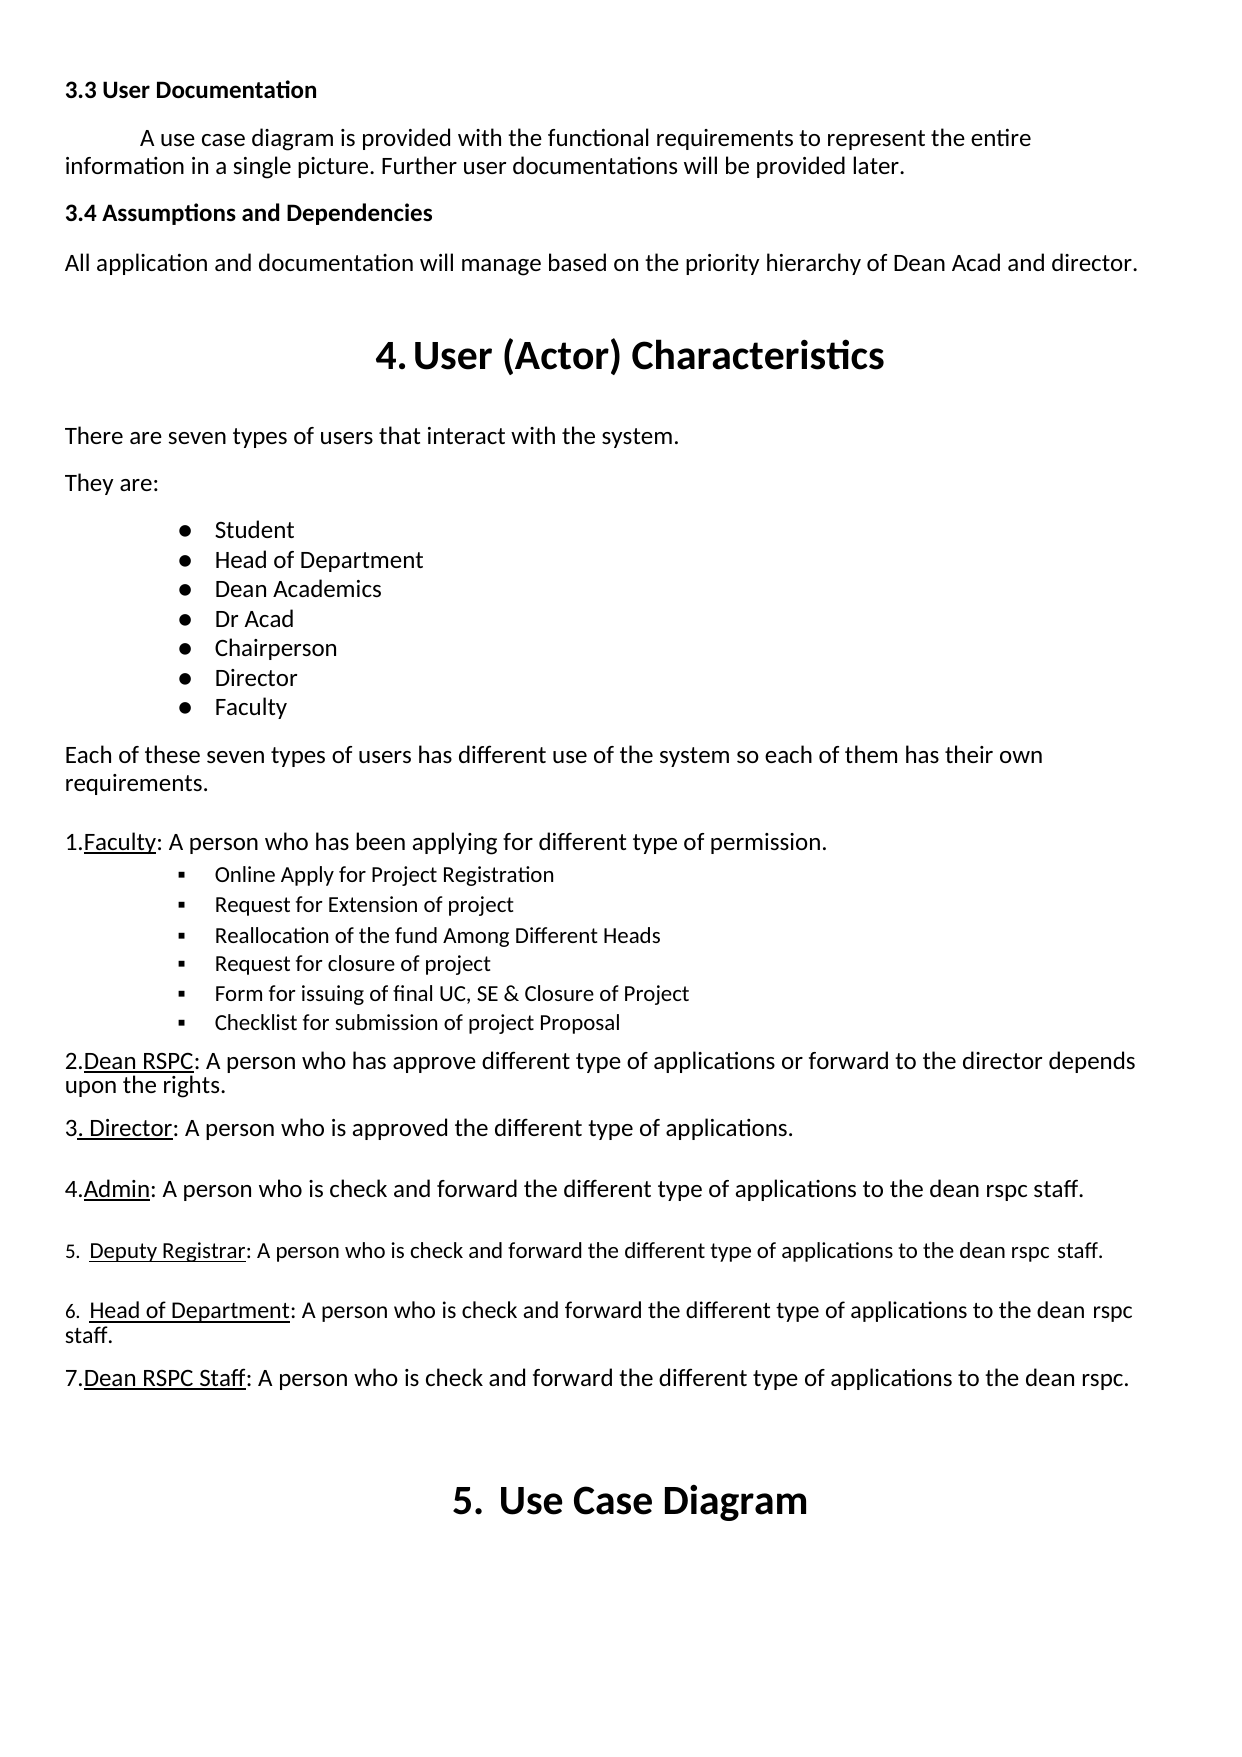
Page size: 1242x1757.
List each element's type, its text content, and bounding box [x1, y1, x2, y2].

text 4.​Admin​: A person who is check and forward the different type of applications to the dean rspc staff. [64, 1173, 1158, 1204]
text 3.4 Assumptions and Dependencies [64, 197, 1158, 228]
list Head of Department [177, 546, 1158, 574]
text All application and documentation will manage based on the priority hierarchy of Dean Acad and director. [64, 248, 1158, 278]
list Form for issuing of final UC, SE & Closure of Project [177, 979, 1158, 1007]
text There are seven types of users that interact with the system. [64, 421, 1158, 451]
list Online Apply for Project Registration [177, 860, 1158, 888]
text Each of these seven types of users has different use of the system so each of them has their own requirements. [64, 741, 1054, 797]
list Chairperson [177, 634, 1158, 662]
text 3.3 User Documentation [64, 74, 1158, 105]
list Reallocation of the fund Among Different Heads [177, 921, 1158, 949]
list Student [177, 514, 1158, 545]
list Request for Extension of project [177, 890, 1158, 918]
text A use case diagram is provided with the functional requirements to represent the entire information in a single picture. Further user documentations will be provided later. [64, 124, 1046, 181]
list User (Actor) Characteristics [102, 329, 1158, 380]
text They are: [64, 467, 1158, 498]
text 3​. Director​: A person who is approved the different type of applications. [64, 1112, 1158, 1142]
list Dr Acad [177, 605, 1158, 633]
list ​Head of Department​: A person who is check and forward the different type of applications to the dean rspc staff. [64, 1297, 1144, 1349]
text 2.​Dean RSPC​: A person who has approve different type of applications or forward to the director depends upon the rights. [64, 1049, 1150, 1099]
list Checklist for submission of project Proposal [177, 1008, 1158, 1036]
text 7.​Dean RSPC Staff​: A person who is check and forward the different type of applications to the dean rspc. [64, 1362, 1158, 1392]
list Director [177, 664, 1158, 692]
list Faculty [177, 693, 1158, 721]
list Use Case Diagram [102, 1474, 1158, 1525]
list Request for closure of project [177, 949, 1158, 977]
list ​Deputy Registrar​: A person who is check and forward the different type of applications to the dean rspc staff. [64, 1234, 1158, 1265]
list Dean Academics [177, 576, 1158, 603]
text 1.​Faculty​: A person who has been applying for different type of permission. [64, 828, 1054, 856]
